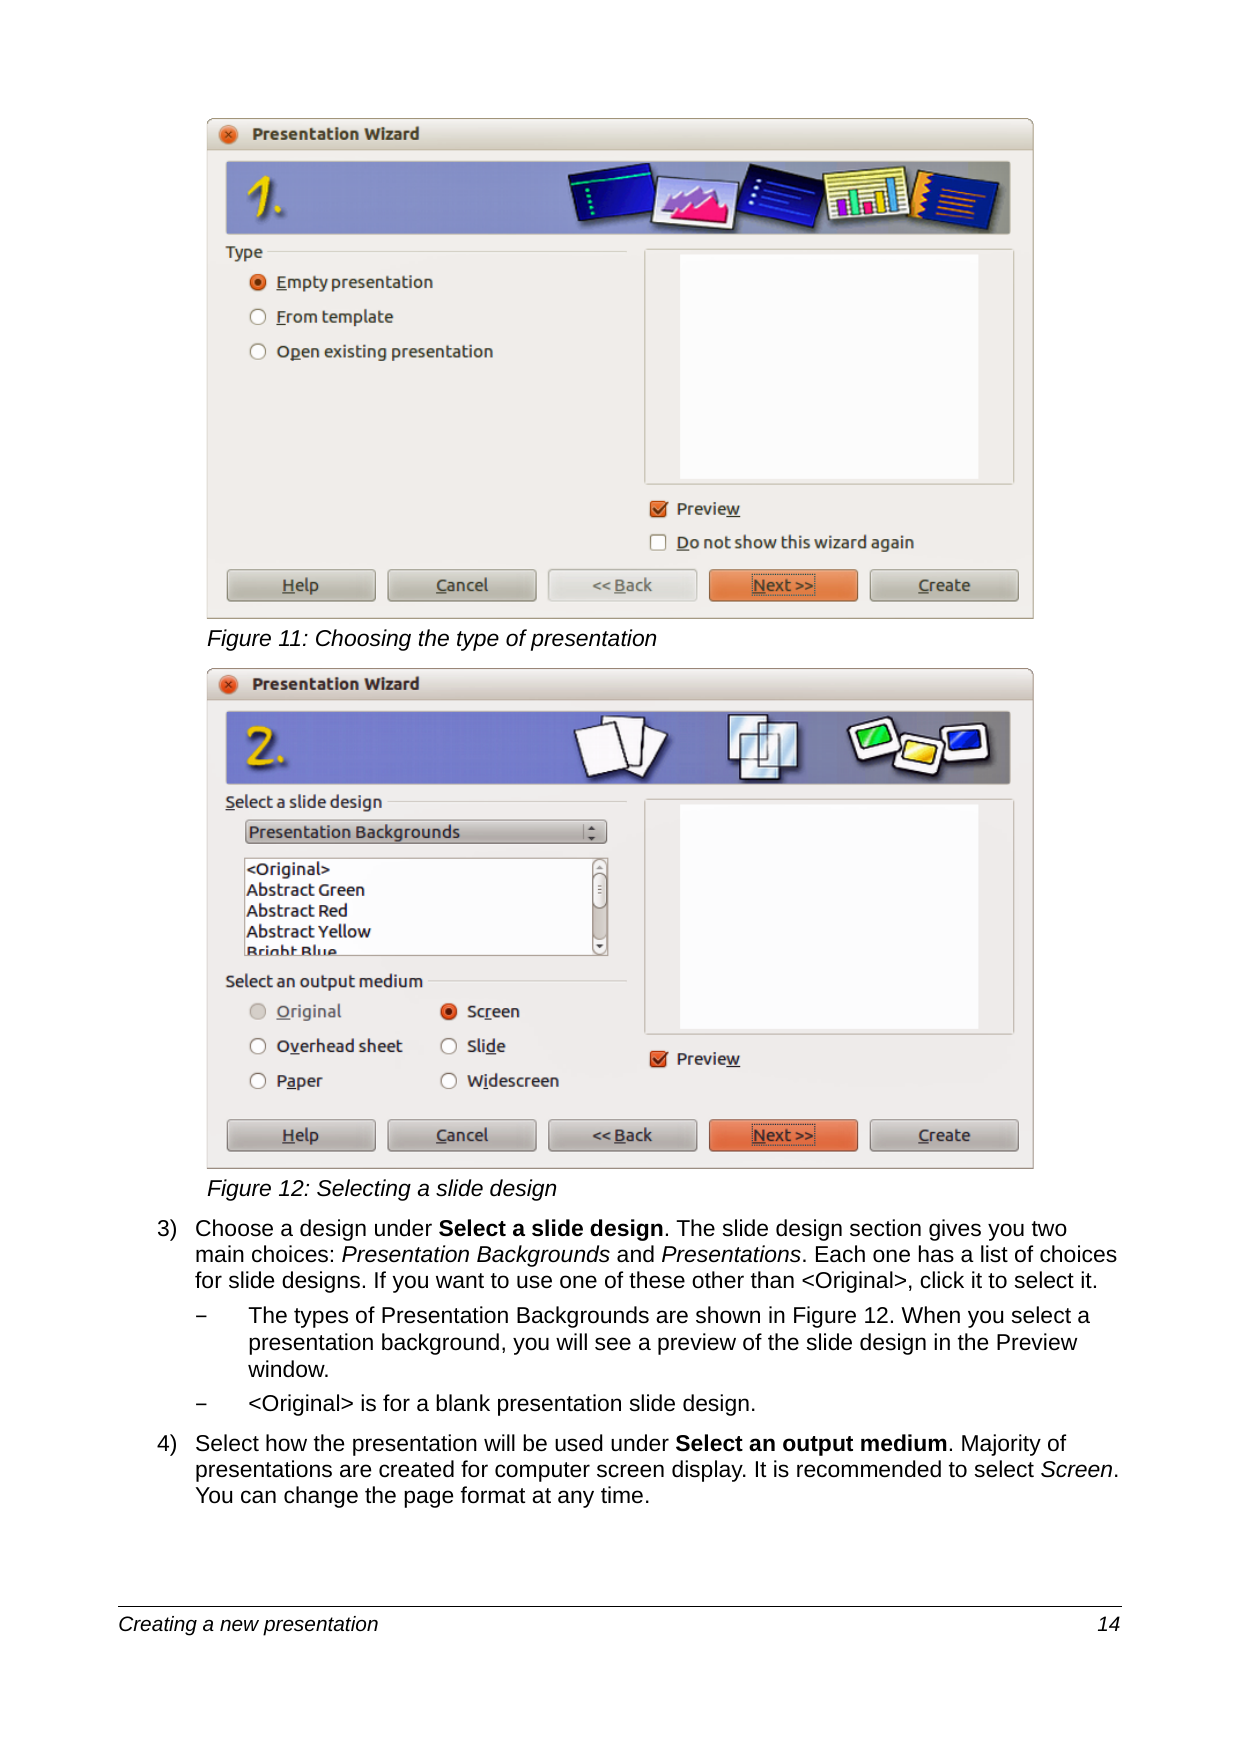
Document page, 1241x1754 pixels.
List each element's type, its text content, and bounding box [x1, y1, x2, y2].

picture [206, 668, 1034, 1169]
list Choose a design under Select a slide design. The slide design section gives you two main choices: Presentation Backgrounds and Presentations. Each one has a list of choices for slide designs. If you want to use one of these other than <Original>, click it to select it. [177, 1215, 1122, 1294]
list Select how the presentation will be used under Select an output medium. Majority of presentations are created for computer screen display. It is recommended to select Screen. You can change the page format at any time. [177, 1430, 1122, 1509]
list <Original> is for a blank presentation slide design. [195, 1388, 1122, 1417]
text Figure 12: Selecting a slide design [207, 1175, 1033, 1201]
text Figure 11: Choosing the type of presentation [207, 624, 1033, 651]
picture [206, 118, 1034, 619]
list The types of Presentation Backgrounds are shown in Figure 12. When you select a presentation background, you will see a preview of the slide design in the Preview window. [195, 1300, 1122, 1382]
